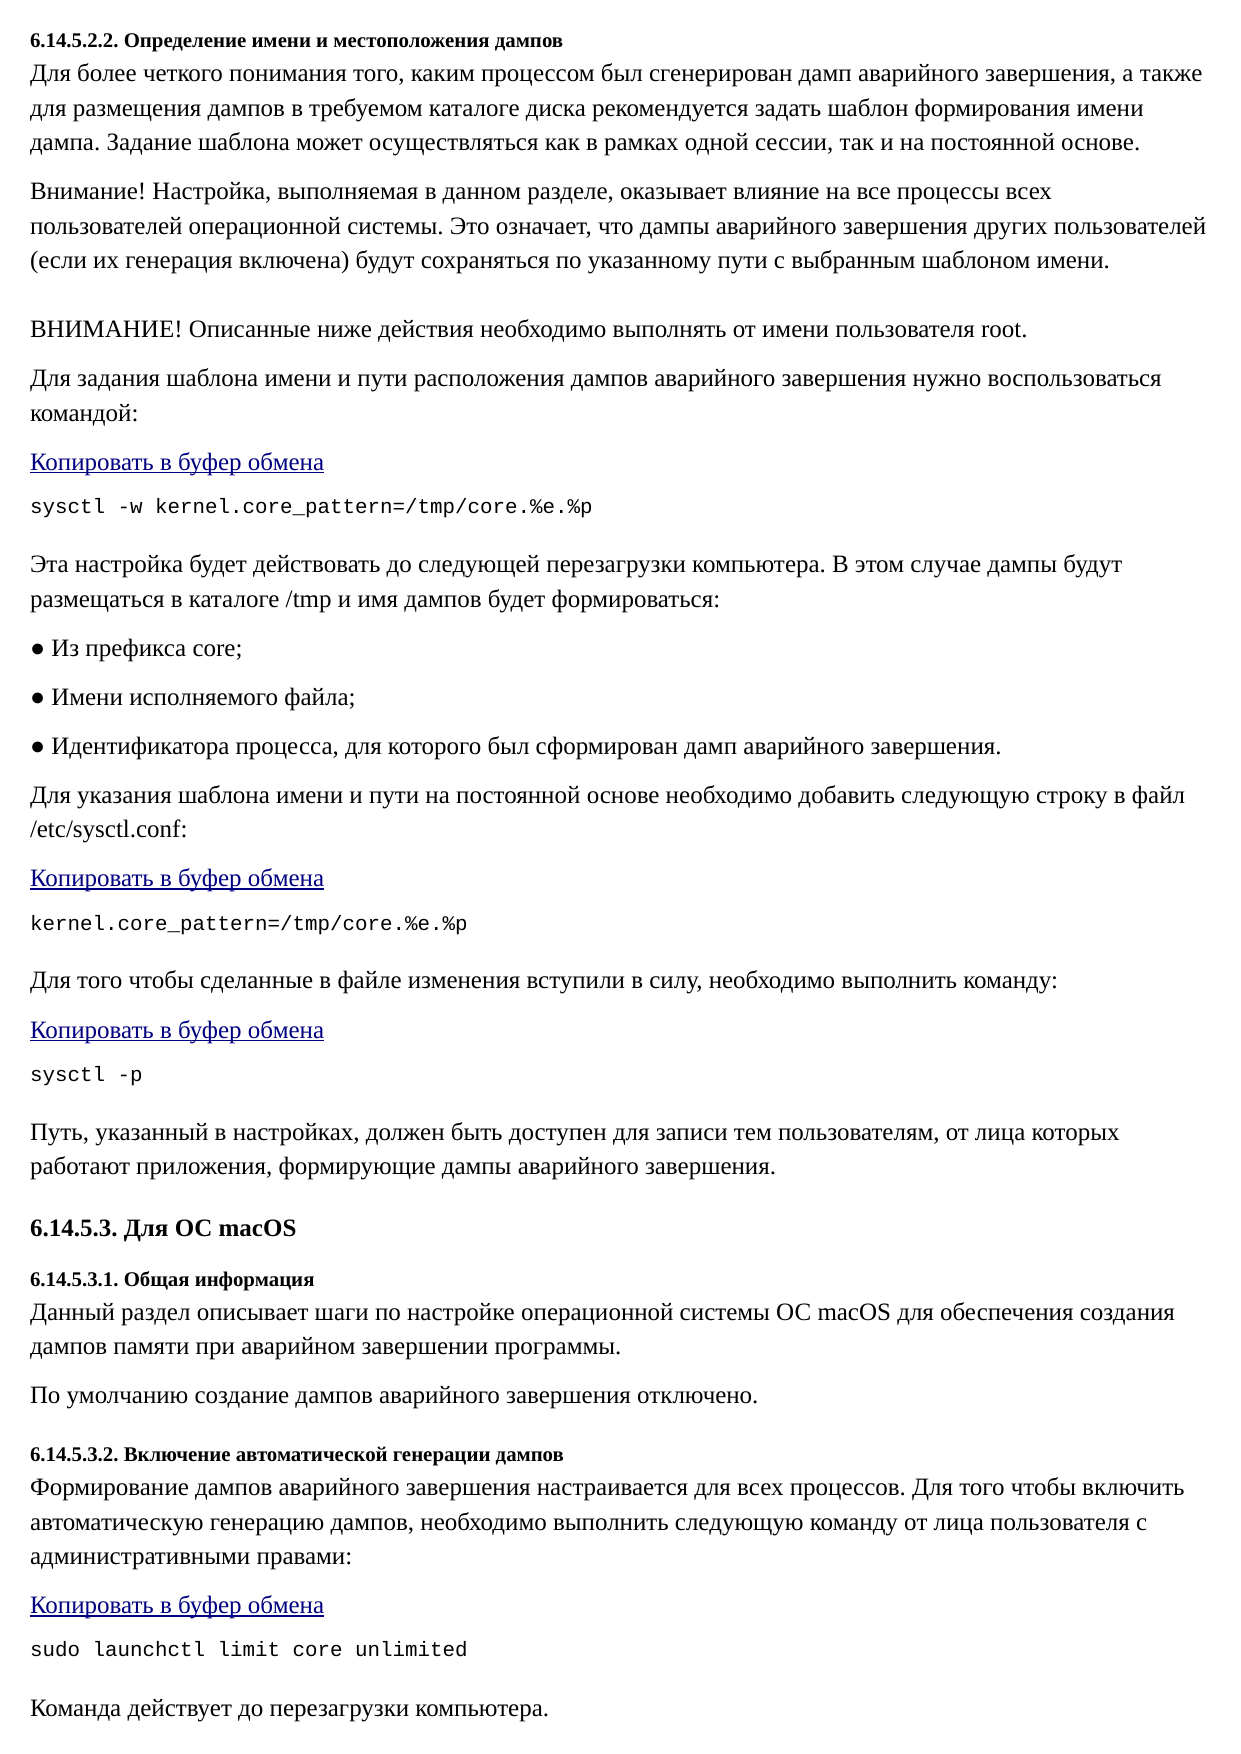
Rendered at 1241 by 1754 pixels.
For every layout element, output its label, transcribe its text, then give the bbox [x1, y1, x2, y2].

subtitle 6.14.5.2.2. Определение имени и местоположения дампов [30, 28, 1211, 52]
text Копировать в буфер обмена [30, 1590, 1211, 1619]
text Для того чтобы сделанные в файле изменения вступили в силу, необходимо выполнить команду: [30, 966, 1211, 994]
text Копировать в буфер обмена [30, 447, 1211, 476]
text ● Из префикса core; [30, 633, 1211, 661]
text Данный раздел описывает шаги по настройке операционной системы ОС macOS для обеспечения создания дампов памяти при аварийном завершении программы. [30, 1297, 1211, 1360]
text Команда действует до перезагрузки компьютера. [30, 1693, 1211, 1721]
text sysctl -p [30, 1064, 1211, 1087]
text Путь, указанный в настройках, должен быть доступен для записи тем пользователям, от лица которых работают приложения, формирующие дампы аварийного завершения. [30, 1117, 1211, 1180]
text Для указания шаблона имени и пути на постоянной основе необходимо добавить следующую строку в файл /etc/sysctl.conf: [30, 780, 1211, 843]
text ● Идентификатора процесса, для которого был сформирован дамп аварийного завершения. [30, 731, 1211, 759]
text Внимание! Настройка, выполняемая в данном разделе, оказывает влияние на все процессы всех пользователей операционной системы. Это означает, что дампы аварийного завершения других пользователей (если их генерация включена) будут сохраняться по указанному пути с выбранным шаблоном имени. ВНИМАНИЕ! Описанные ниже действия необходимо выполнять от имени пользователя root. [30, 176, 1211, 343]
text sudo launchctl limit core unlimited [30, 1639, 1211, 1663]
text По умолчанию создание дампов аварийного завершения отключено. [30, 1381, 1211, 1409]
text kernel.core_pattern=/tmp/core.%e.%p [30, 912, 1211, 936]
text ● Имени исполняемого файла; [30, 682, 1211, 711]
subtitle 6.14.5.3.1. Общая информация [30, 1267, 1211, 1291]
text Эта настройка будет действовать до следующей перезагрузки компьютера. В этом случае дампы будут размещаться в каталоге /tmp и имя дампов будет формироваться: [30, 549, 1211, 612]
text sysctl -w kernel.core_pattern=/tmp/core.%e.%p [30, 496, 1211, 520]
subtitle 6.14.5.3.2. Включение автоматической генерации дампов [30, 1442, 1211, 1466]
text Копировать в буфер обмена [30, 1015, 1211, 1043]
text Копировать в буфер обмена [30, 863, 1211, 892]
text Для задания шаблона имени и пути расположения дампов аварийного завершения нужно воспользоваться командой: [30, 363, 1211, 427]
text Формирование дампов аварийного завершения настраивается для всех процессов. Для того чтобы включить автоматическую генерацию дампов, необходимо выполнить следующую команду от лица пользователя с административными правами: [30, 1472, 1211, 1570]
text Для более четкого понимания того, каким процессом был сгенерирован дамп аварийного завершения, а также для размещения дампов в требуемом каталоге диска рекомендуется задать шаблон формирования имени дампа. Задание шаблона может осуществляться как в рамках одной сессии, так и на постоянной основе. [30, 58, 1211, 156]
subtitle 6.14.5.3. Для ОС macOS [30, 1213, 1211, 1242]
